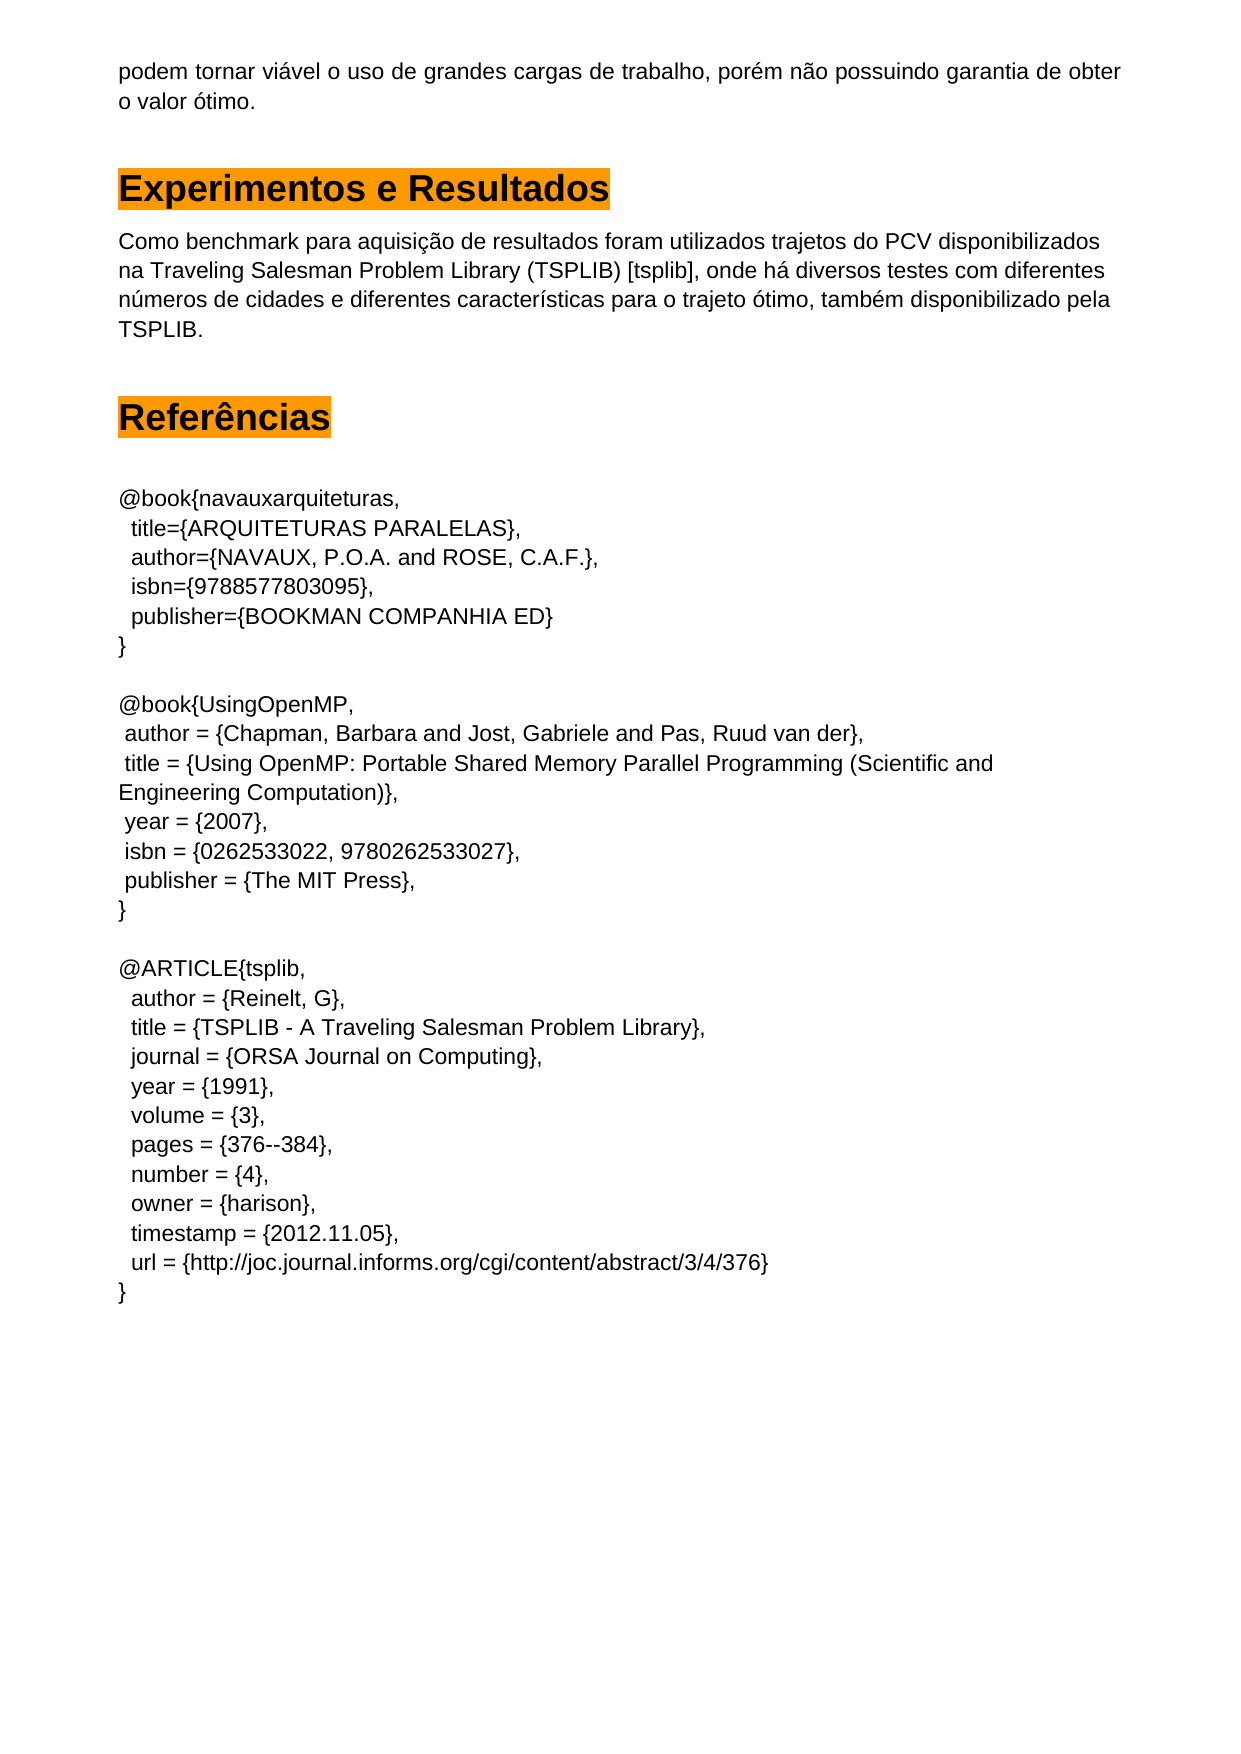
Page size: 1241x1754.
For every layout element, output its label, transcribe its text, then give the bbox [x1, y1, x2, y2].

text number = {4}, [118, 1162, 1122, 1187]
text } [118, 1279, 1122, 1305]
text year = {1991}, [118, 1073, 1122, 1099]
text isbn={9788577803095}, [118, 574, 1122, 600]
text url = {http://joc.journal.informs.org/cgi/content/abstract/3/4/376} [118, 1250, 1122, 1275]
text title={ARQUITETURAS PARALELAS}, [118, 515, 1122, 541]
text author = {Reinelt, G}, [118, 985, 1122, 1011]
text volume = {3}, [118, 1103, 1122, 1128]
text pages = {376--384}, [118, 1132, 1122, 1158]
text timestamp = {2012.11.05}, [118, 1220, 1122, 1246]
text podem tornar viável o uso de grandes cargas de trabalho, porém não possuindo garantia de obter o valor ótimo. [118, 59, 1122, 114]
text title = {TSPLIB - A Traveling Salesman Problem Library}, [118, 1015, 1122, 1040]
subtitle Referências [118, 396, 1122, 438]
text owner = {harison}, [118, 1191, 1122, 1217]
text journal = {ORSA Journal on Computing}, [118, 1044, 1122, 1070]
text @ARTICLE{tsplib, [118, 956, 1122, 982]
text author={NAVAUX, P.O.A. and ROSE, C.A.F.}, [118, 545, 1122, 570]
text @book{UsingOpenMP, author = {Chapman, Barbara and Jost, Gabriele and Pas, Ruud van der}, title = {Using OpenMP: Portable Shared Memory Parallel Programming (Scientific and Engineering Computation)}, year = {2007}, isbn = {0262533022, 9780262533027}, publisher = {The MIT Press}, } [118, 692, 1122, 923]
text publisher={BOOKMAN COMPANHIA ED} [118, 603, 1122, 629]
text } [118, 633, 1122, 658]
subtitle Experimentos e Resultados [118, 168, 1122, 210]
text @book{navauxarquiteturas, [118, 486, 1122, 512]
text Como benchmark para aquisição de resultados foram utilizados trajetos do PCV disponibilizados na Traveling Salesman Problem Library (TSPLIB) [tsplib], onde há diversos testes com diferentes números de cidades e diferentes características para o trajeto ótimo, também disponibilizado pela TSPLIB. [118, 228, 1122, 342]
